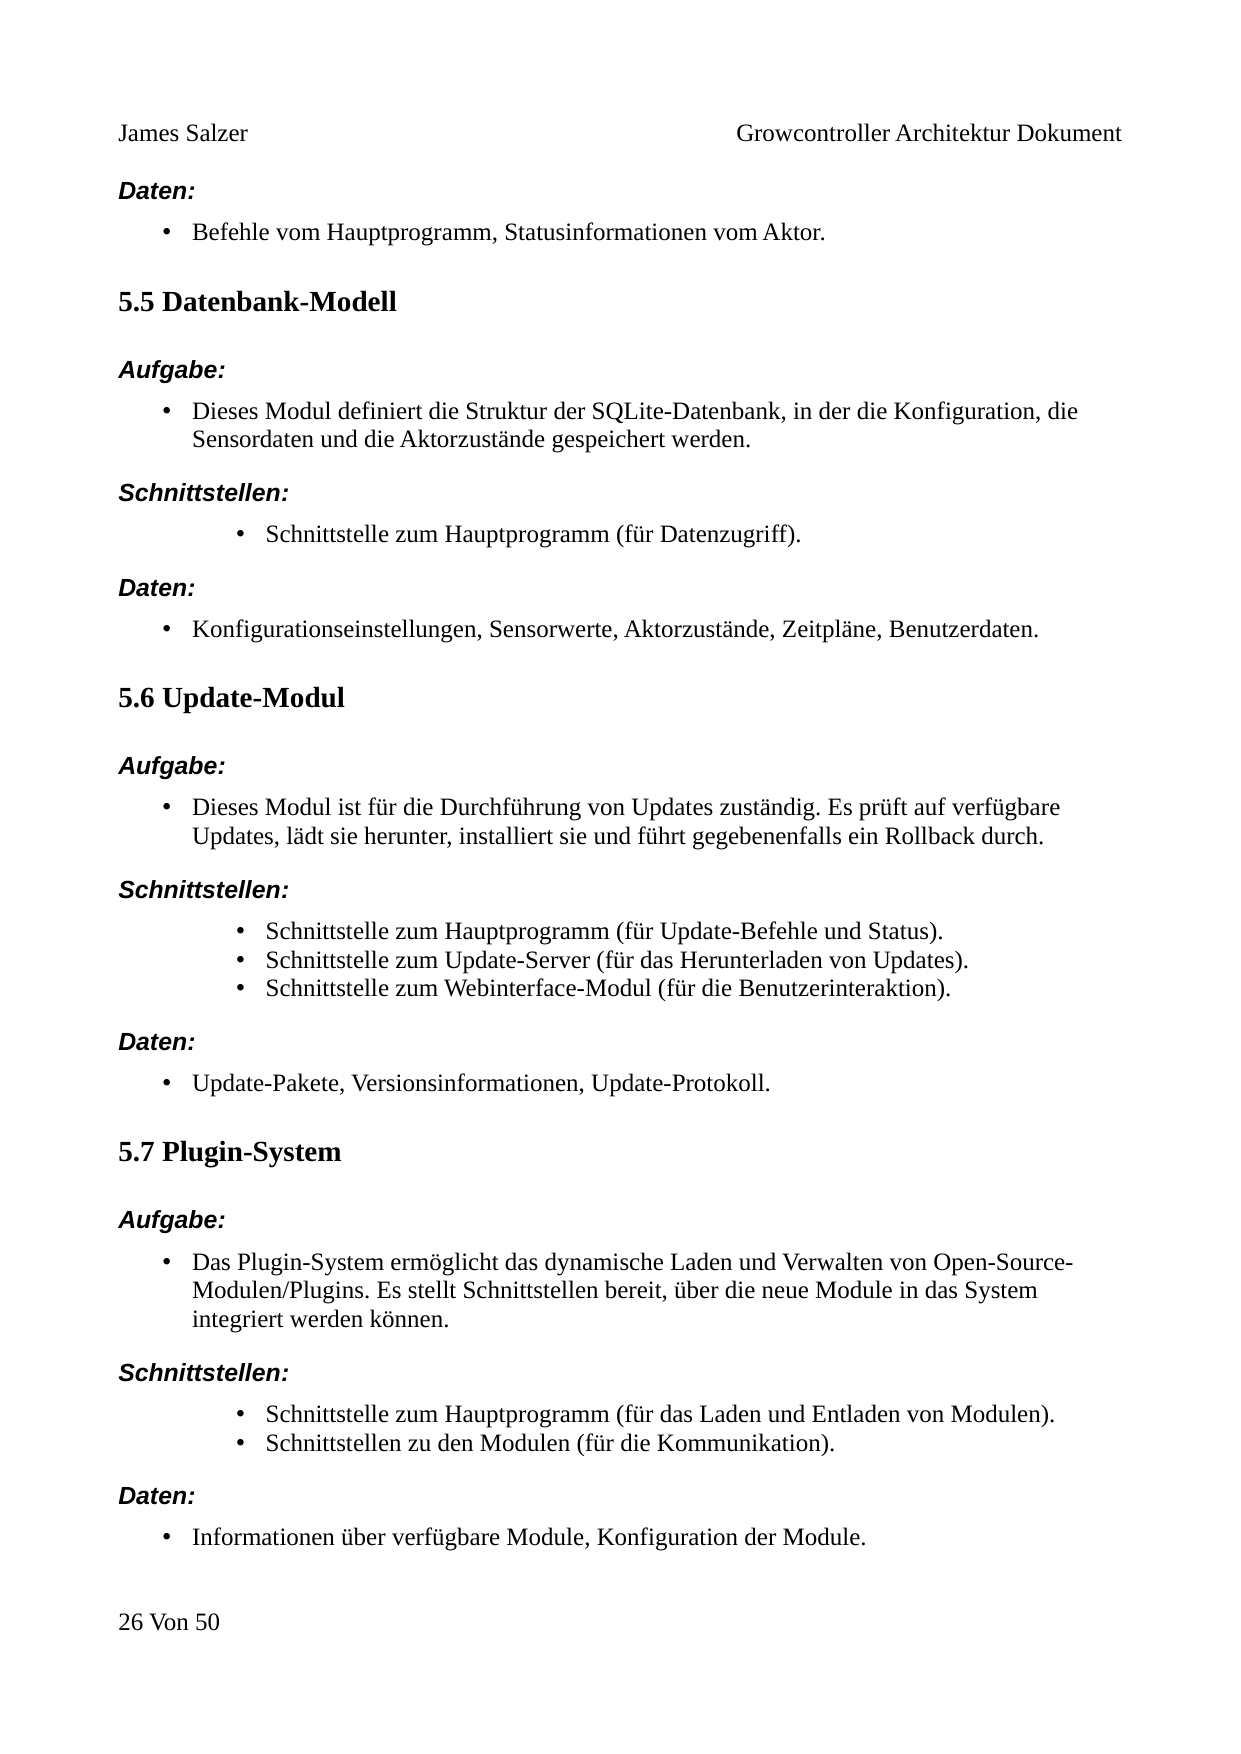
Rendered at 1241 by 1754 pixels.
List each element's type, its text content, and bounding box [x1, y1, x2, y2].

subtitle 5.6 Update-Modul [118, 680, 1122, 714]
list Schnittstelle zum Webinterface-Modul (für die Benutzerinteraktion). [236, 973, 1122, 1002]
list Informationen über verfügbare Module, Konfiguration der Module. [162, 1522, 1122, 1551]
list Befehle vom Hauptprogramm, Statusinformationen vom Aktor. [162, 217, 1122, 246]
list Das Plugin-System ermöglicht das dynamische Laden und Verwalten von Open-Source-Modulen/Plugins. Es stellt Schnittstellen bereit, über die neue Module in das System integriert werden können. [162, 1247, 1122, 1333]
subtitle Daten: [118, 176, 1122, 205]
subtitle Daten: [118, 573, 1122, 602]
list Schnittstelle zum Hauptprogramm (für Update-Befehle und Status). [236, 916, 1122, 945]
subtitle 5.7 Plugin-System [118, 1134, 1122, 1168]
list Schnittstellen zu den Modulen (für die Kommunikation). [236, 1428, 1122, 1456]
list Schnittstelle zum Update-Server (für das Herunterladen von Updates). [236, 945, 1122, 973]
subtitle Daten: [118, 1481, 1122, 1510]
subtitle Aufgabe: [118, 751, 1122, 780]
list Konfigurationseinstellungen, Sensorwerte, Aktorzustände, Zeitpläne, Benutzerdaten. [162, 614, 1122, 643]
list Dieses Modul ist für die Durchführung von Updates zuständig. Es prüft auf verfügbare Updates, lädt sie herunter, installiert sie und führt gegebenenfalls ein Rollback durch. [162, 792, 1122, 850]
subtitle Aufgabe: [118, 1206, 1122, 1234]
subtitle Schnittstellen: [118, 875, 1122, 903]
subtitle Aufgabe: [118, 355, 1122, 383]
subtitle Daten: [118, 1027, 1122, 1056]
subtitle 5.5 Datenbank-Modell [118, 284, 1122, 317]
list Dieses Modul definiert die Struktur der SQLite-Datenbank, in der die Konfiguration, die Sensordaten und die Aktorzustände gespeichert werden. [162, 396, 1122, 453]
subtitle Schnittstellen: [118, 1358, 1122, 1386]
subtitle Schnittstellen: [118, 478, 1122, 507]
list Update-Pakete, Versionsinformationen, Update-Protokoll. [162, 1068, 1122, 1097]
list Schnittstelle zum Hauptprogramm (für Datenzugriff). [236, 519, 1122, 548]
list Schnittstelle zum Hauptprogramm (für das Laden und Entladen von Modulen). [236, 1399, 1122, 1428]
